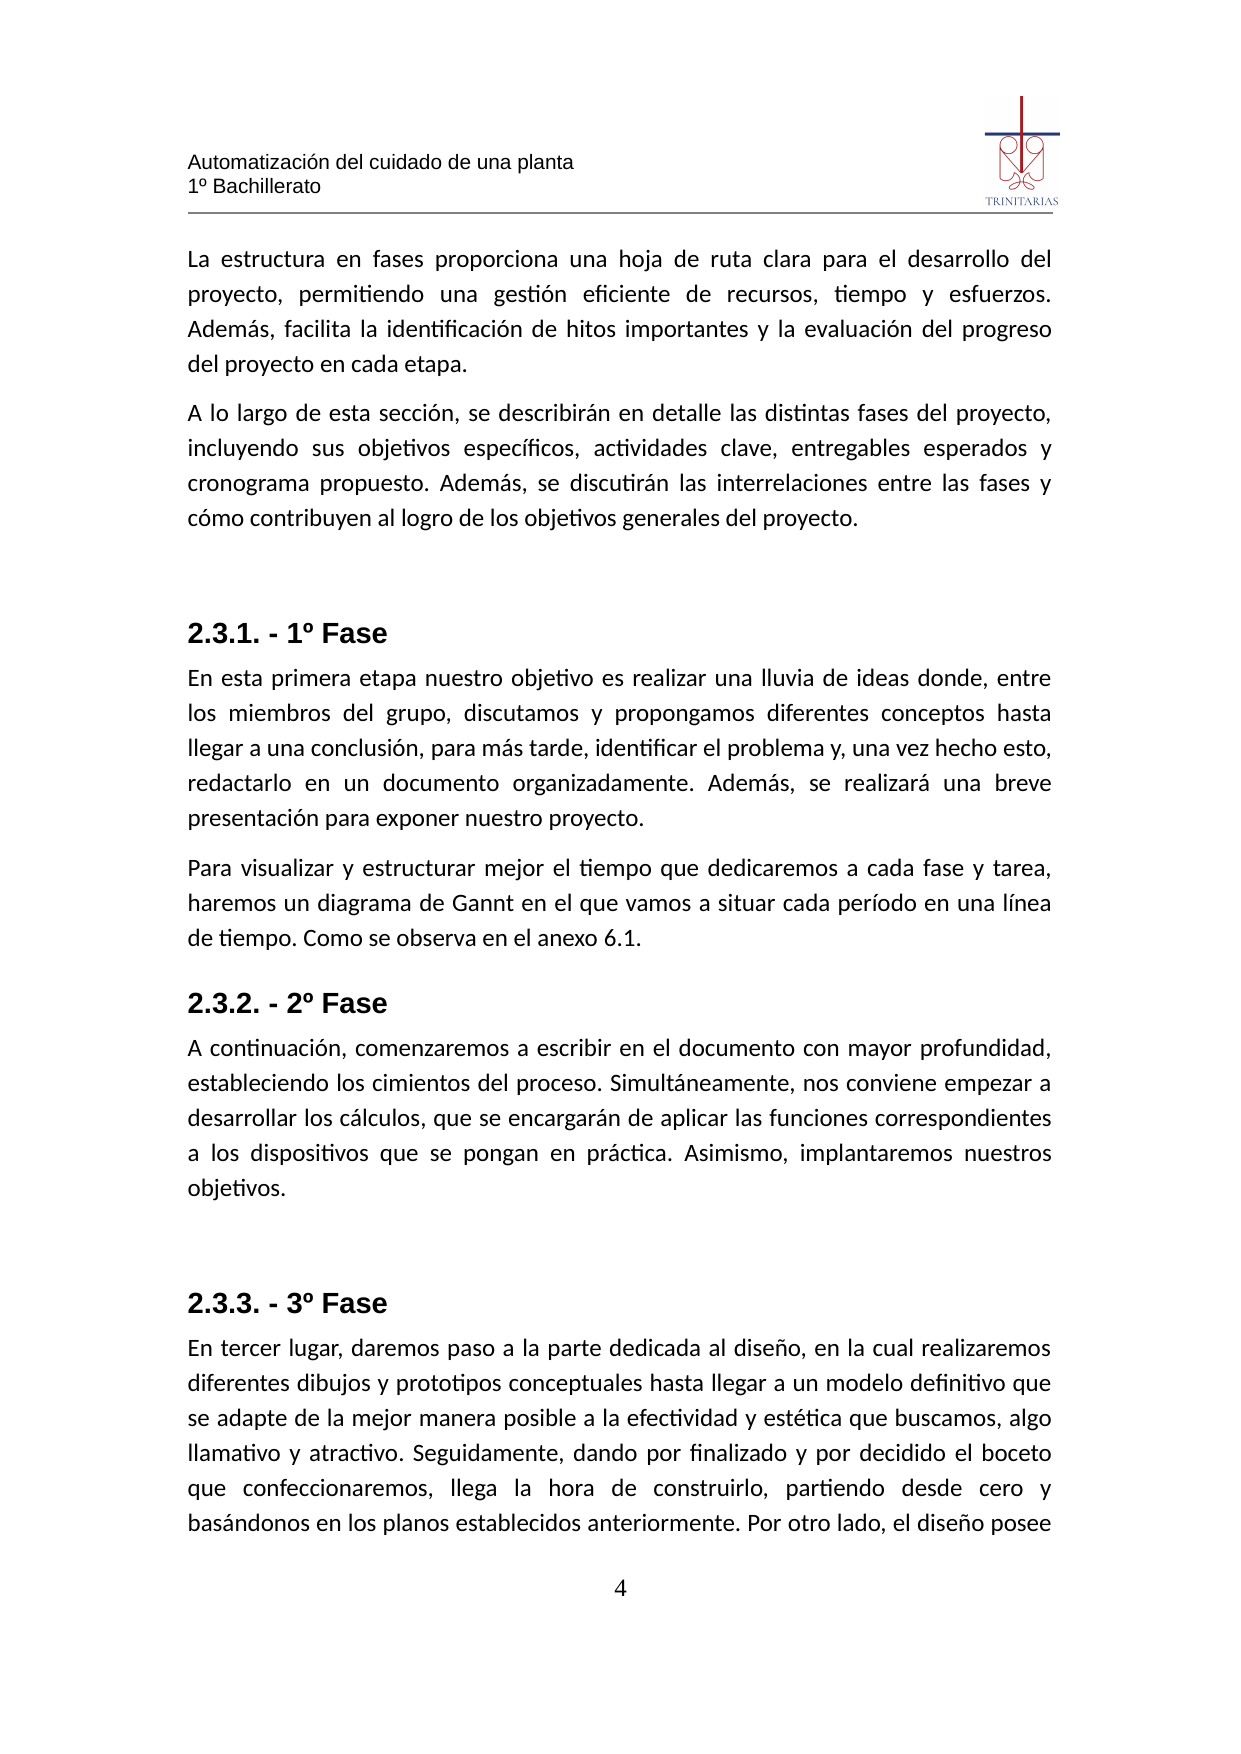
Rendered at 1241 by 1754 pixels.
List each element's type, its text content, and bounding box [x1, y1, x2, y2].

subtitle 2º Fase [187, 986, 1053, 1019]
text Para visualizar y estructurar mejor el tiempo que dedicaremos a cada fase y tarea, haremos un diagrama de Gannt en el que vamos a situar cada período en una línea de tiempo. Como se observa en el anexo 6.1. [187, 852, 1053, 952]
subtitle 1º Fase [187, 616, 1053, 649]
text En tercer lugar, daremos paso a la parte dedicada al diseño, en la cual realizaremos diferentes dibujos y prototipos conceptuales hasta llegar a un modelo definitivo que se adapte de la mejor manera posible a la efectividad y estética que buscamos, algo llamativo y atractivo. Seguidamente, dando por finalizado y por decidido el boceto que confeccionaremos, llega la hora de construirlo, partiendo desde cero y basándonos en los planos establecidos anteriormente. Por otro lado, el diseño posee [187, 1332, 1053, 1537]
text A lo largo de esta sección, se describirán en detalle las distintas fases del proyecto, incluyendo sus objetivos específicos, actividades clave, entregables esperados y cronograma propuesto. Además, se discutirán las interrelaciones entre las fases y cómo contribuyen al logro de los objetivos generales del proyecto. [187, 397, 1053, 533]
text En esta primera etapa nuestro objetivo es realizar una lluvia de ideas donde, entre los miembros del grupo, discutamos y propongamos diferentes conceptos hasta llegar a una conclusión, para más tarde, identificar el problema y, una vez hecho esto, redactarlo en un documento organizadamente. Además, se realizará una breve presentación para exponer nuestro proyecto. [187, 662, 1053, 833]
subtitle 3º Fase [187, 1286, 1053, 1319]
text La estructura en fases proporciona una hoja de ruta clara para el desarrollo del proyecto, permitiendo una gestión eficiente de recursos, tiempo y esfuerzos. Además, facilita la identificación de hitos importantes y la evaluación del progreso del proyecto en cada etapa. [187, 243, 1053, 378]
picture [984, 96, 1061, 208]
text A continuación, comenzaremos a escribir en el documento con mayor profundidad, estableciendo los cimientos del proceso. Simultáneamente, nos conviene empezar a desarrollar los cálculos, que se encargarán de aplicar las funciones correspondientes a los dispositivos que se pongan en práctica. Asimismo, implantaremos nuestros objetivos. [187, 1032, 1053, 1202]
